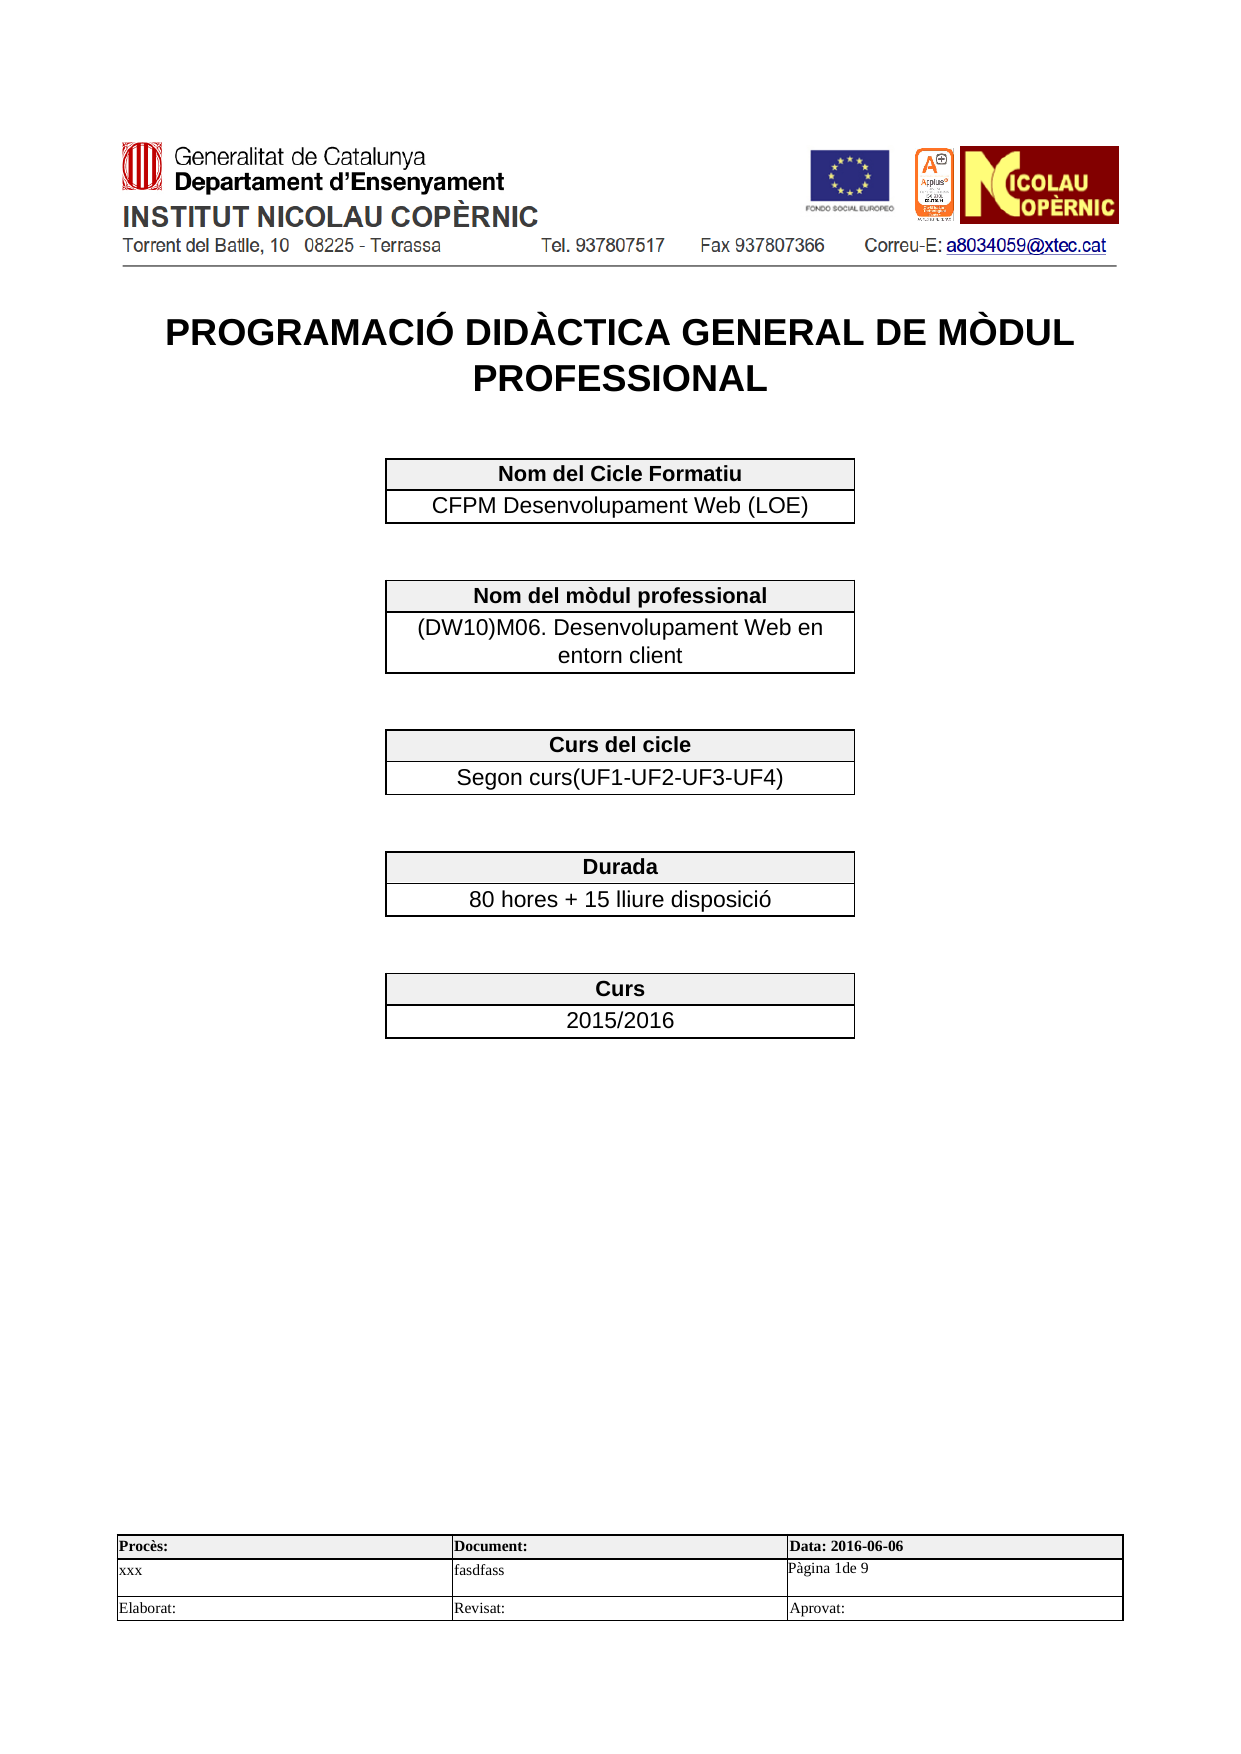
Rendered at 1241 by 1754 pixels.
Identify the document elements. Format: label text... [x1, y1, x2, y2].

table_header PROGRAMACIÓ DIDÀCTICA GENERAL DE MÒDUL PROFESSIONAL [117, 310, 1123, 419]
table_cell (DW10)M06. Desenvolupament Web en entorn client [387, 613, 854, 672]
table_cell 80 hores + 15 lliure disposició [387, 884, 854, 915]
table_header Durada [387, 853, 854, 882]
table_header Nom del mòdul professional [387, 581, 854, 611]
table_header Nom del Cicle Formatiu [387, 460, 854, 489]
table_cell CFPM Desenvolupament Web (LOE) [387, 491, 854, 522]
table_header Curs [387, 974, 854, 1004]
table_header Curs del cicle [387, 731, 854, 761]
table_cell Segon curs(UF1-UF2-UF3-UF4) [387, 762, 854, 794]
table_cell 2015/2016 [387, 1006, 854, 1037]
